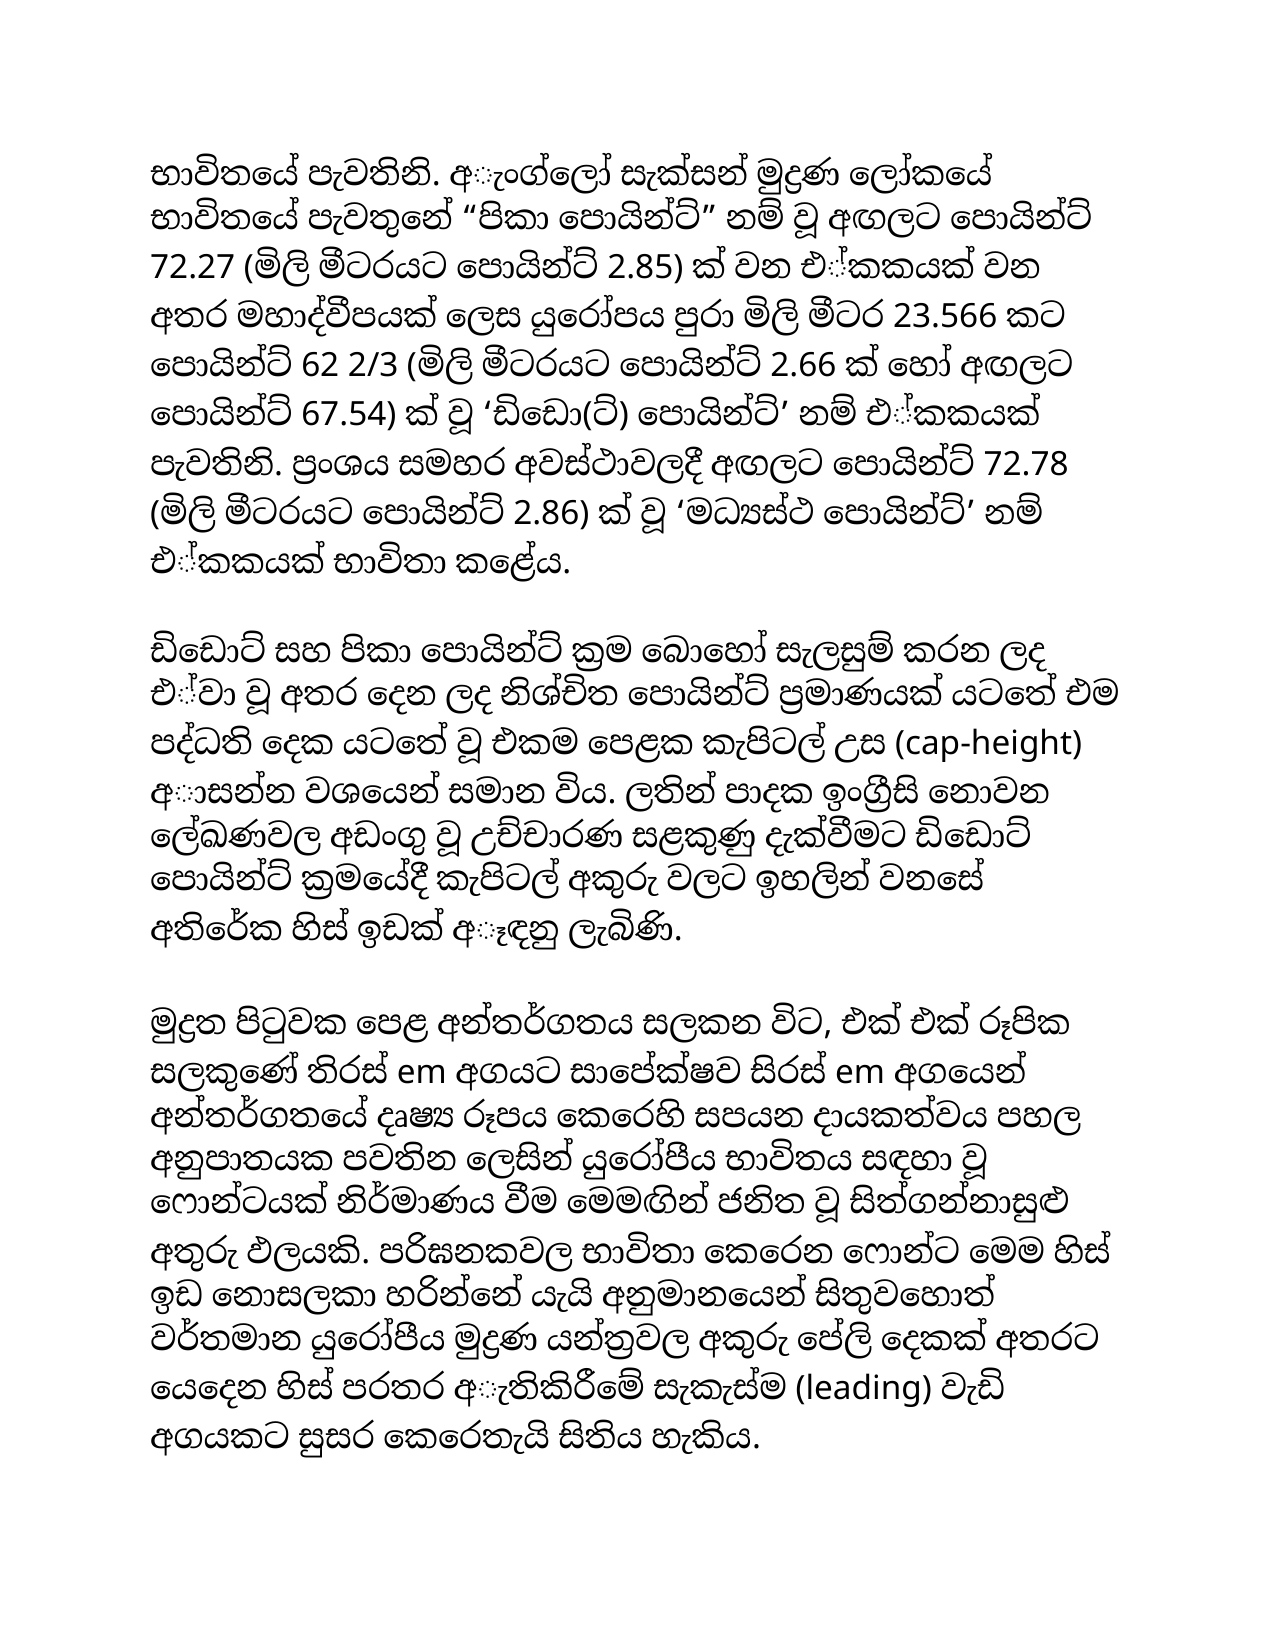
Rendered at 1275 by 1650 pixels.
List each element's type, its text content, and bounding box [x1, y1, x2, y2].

text භාවිතයේ පැවතිනි. අැංග්ලෝ සැක්සන් මුද්‍රණ ලෝකයේ භාවිතයේ පැවතුනේ “පිකා පොයින්ට්” නම් වූ අඟලට පොයින්ට් 72.27 (මිලි මීටරයට පොයින්ට් 2.85) ක් වන එ්කකයක් වන අතර මහාද්වීපයක් ලෙස යුරෝපය පුරා මිලි මීටර 23.566 කට පොයින්ට් 62 2/3 (මිලි මීටරයට පොයින්ට් 2.66 ක් හෝ අඟලට පොයින්ට් 67.54) ක් වූ ‘ඩිඩො(ට්) පොයින්ට්’ නම් එ්කකයක් පැවතිනි. ප්‍රංශය සමහර අවස්ථාවලදී අඟලට පොයින්ට් 72.78 (මිලි මීටරයට පොයින්ට් 2.86) ක් වූ ‘මධ්‍යස්ථ පොයින්ට්’ නම් එ්කකයක් භාවිතා කළේය. [150, 150, 1125, 587]
text ඩිඩොට් සහ පිකා පොයින්ට් ක්‍රම බොහෝ සැලසුම් කරන ලද එ්වා වූ අතර දෙන ලද නිශ්චිත පොයින්ට් ප්‍රමාණයක් යටතේ එම පද්ධති දෙක යටතේ වූ එකම පෙළක කැපිටල් උස (cap-height) අාසන්න වශයෙන් සමාන විය. ලතින් පාදක ඉංග්‍රීසි නොවන ලේඛණවල අඩංගු වූ උච්චාරණ සළකුණු දැක්වීමට ඩිඩොට් පොයින්ට් ක්‍රමයේදී කැපිටල් අකුරු වලට ඉහලින් වනසේ අතිරේක හිස් ඉඩක් අෑඳනු ලැබිණි. [150, 632, 1125, 953]
text මුද්‍රත පිටුවක පෙළ අන්තර්ගතය සලකන විට, එක් එක් රූපික සලකුණේ තිරස් em අගයට සාපේක්ෂව සිරස් em අගයෙන් අන්තර්ගතයේ දෘෂ්‍ය රූපය කෙරෙහි සපයන දායකත්වය පහල අනුපාතයක පවතින ලෙසින් යුරෝපීය භාවිතය සඳහා වූ ෆොන්ටයක් නිර්මාණය වීම මෙමඟින් ජනිත වූ සිත්ගන්නාසුළු අතුරු ඵලයකි. පරිඝනකවල භාවිතා කෙරෙන ෆොන්ට මෙම හිස් ඉඩ නොසලකා හරින්නේ යැයි අනුමානයෙන් සිතුවහොත් වර්තමාන යුරෝපීය මුද්‍රණ යන්ත්‍රවල අකුරු පේලි දෙකක් අතරට යෙදෙන හිස් පරතර අැතිකිරීමේ සැකැස්ම (leading) වැඩි අගයකට සුසර කෙරෙතැයි සිතිය හැකිය. [150, 999, 1125, 1462]
